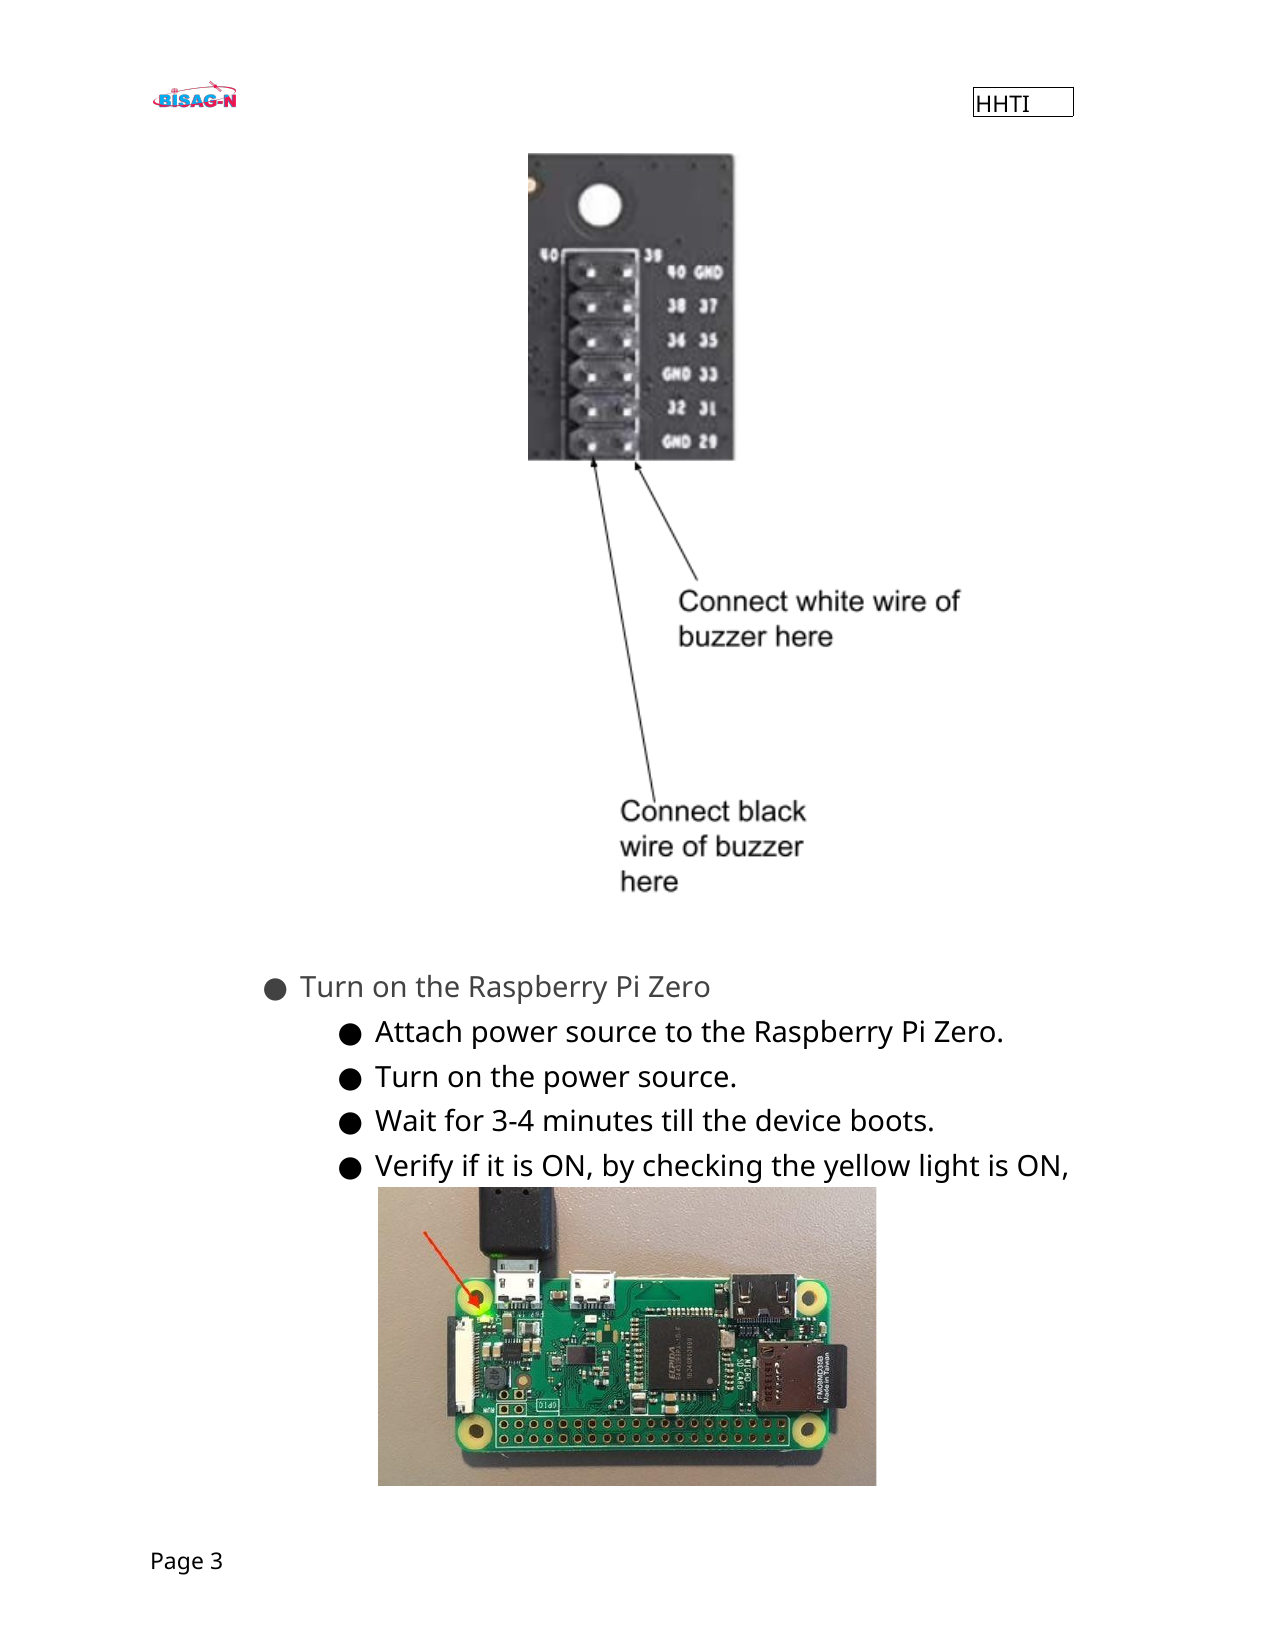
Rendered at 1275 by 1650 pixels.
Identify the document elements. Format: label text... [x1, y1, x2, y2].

list Turn on the Raspberry Pi Zero [262, 967, 1275, 1006]
picture [378, 1187, 877, 1486]
picture [528, 153, 979, 916]
list Attach power source to the Raspberry Pi Zero. [337, 1011, 1275, 1051]
picture [153, 78, 236, 110]
list Verify if it is ON, by checking the yellow light is ON, [337, 1145, 1275, 1185]
list Wait for 3-4 minutes till the device boots. [337, 1101, 1275, 1140]
list Turn on the power source. [337, 1056, 1275, 1096]
